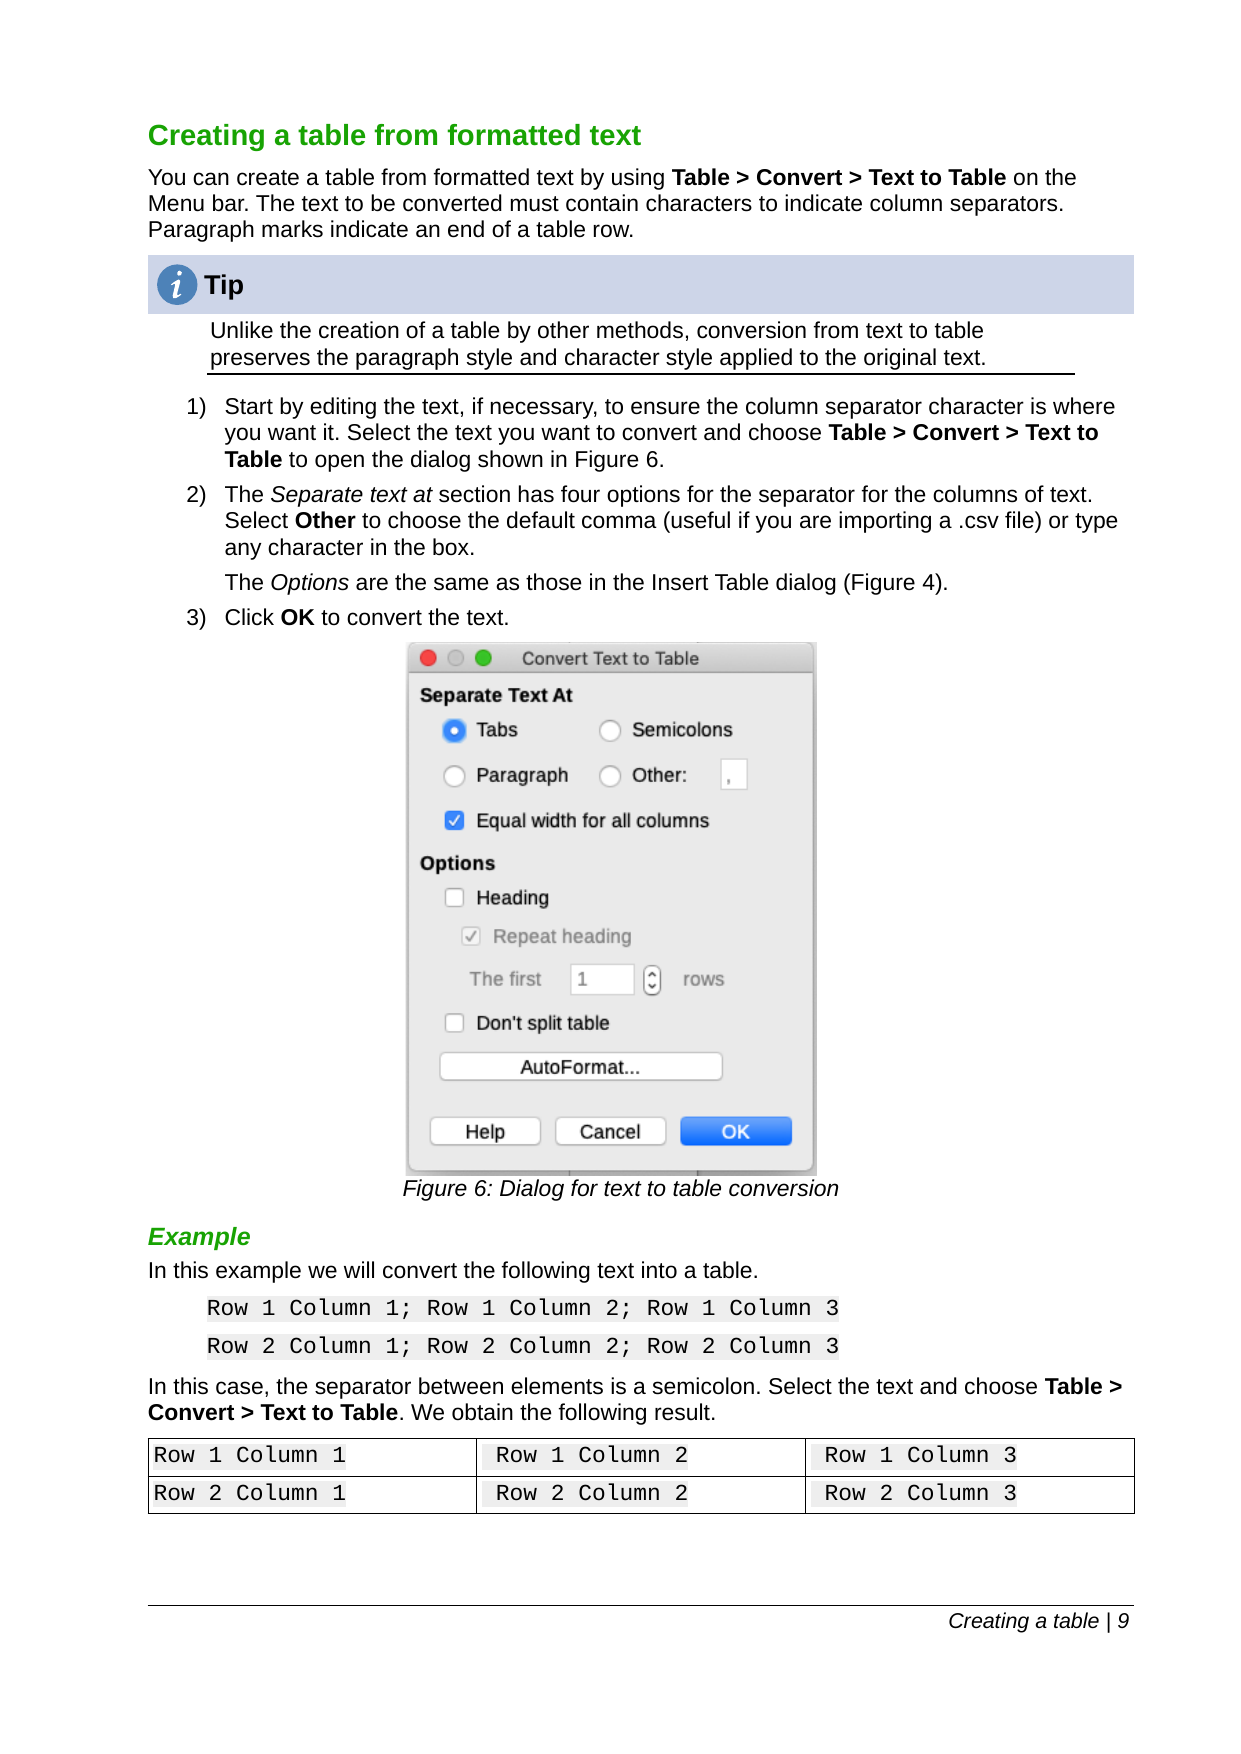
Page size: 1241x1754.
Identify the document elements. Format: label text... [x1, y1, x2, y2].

table_header Row 1 Column 1 [149, 1439, 476, 1476]
table_header Row 1 Column 2 [477, 1439, 805, 1476]
subtitle Creating a table from formatted text [148, 118, 1134, 152]
list The Separate text at section has four options for the separator for the columns of text. Select Other to choose the default comma (useful if you are importing a .csv file) or type any character in the box. [207, 481, 1134, 560]
table_cell Row 2 Column 3 [806, 1477, 1134, 1513]
list Start by editing the text, if necessary, to ensure the column separator character is where you want it. Select the text you want to convert and choose Table > Convert > Text to Table to open the dialog shown in Figure 6. [207, 393, 1134, 472]
picture [405, 642, 817, 1176]
text Figure 6: Dialog for text to table conversion [402, 642, 879, 1202]
subtitle Tip [148, 255, 1134, 314]
table_cell Row 2 Column 2 [477, 1477, 805, 1513]
list In this example we will convert the following text into a table. [148, 1257, 1134, 1283]
text Unlike the creation of a table by other methods, conversion from text to table preserves the paragraph style and character style applied to the original text. [207, 314, 1075, 373]
text Row 2 Column 1; Row 2 Column 2; Row 2 Column 3 [839, 1334, 1134, 1360]
list The Options are the same as those in the Insert Table dialog (Figure 4). [207, 569, 1134, 595]
subtitle Example [148, 1222, 1134, 1251]
text Row 1 Column 1; Row 1 Column 2; Row 1 Column 3 [839, 1296, 1134, 1322]
list Click OK to convert the text. [207, 604, 1134, 630]
table_cell Row 2 Column 1 [149, 1477, 476, 1513]
text You can create a table from formatted text by using Table > Convert > Text to Table on the Menu bar. The text to be converted must contain characters to indicate column separators. Paragraph marks indicate an end of a table row. [148, 163, 1134, 242]
text In this case, the separator between elements is a semicolon. Select the text and choose Table > Convert > Text to Table. We obtain the following result. [148, 1373, 1134, 1426]
table_header Row 1 Column 3 [806, 1439, 1134, 1476]
